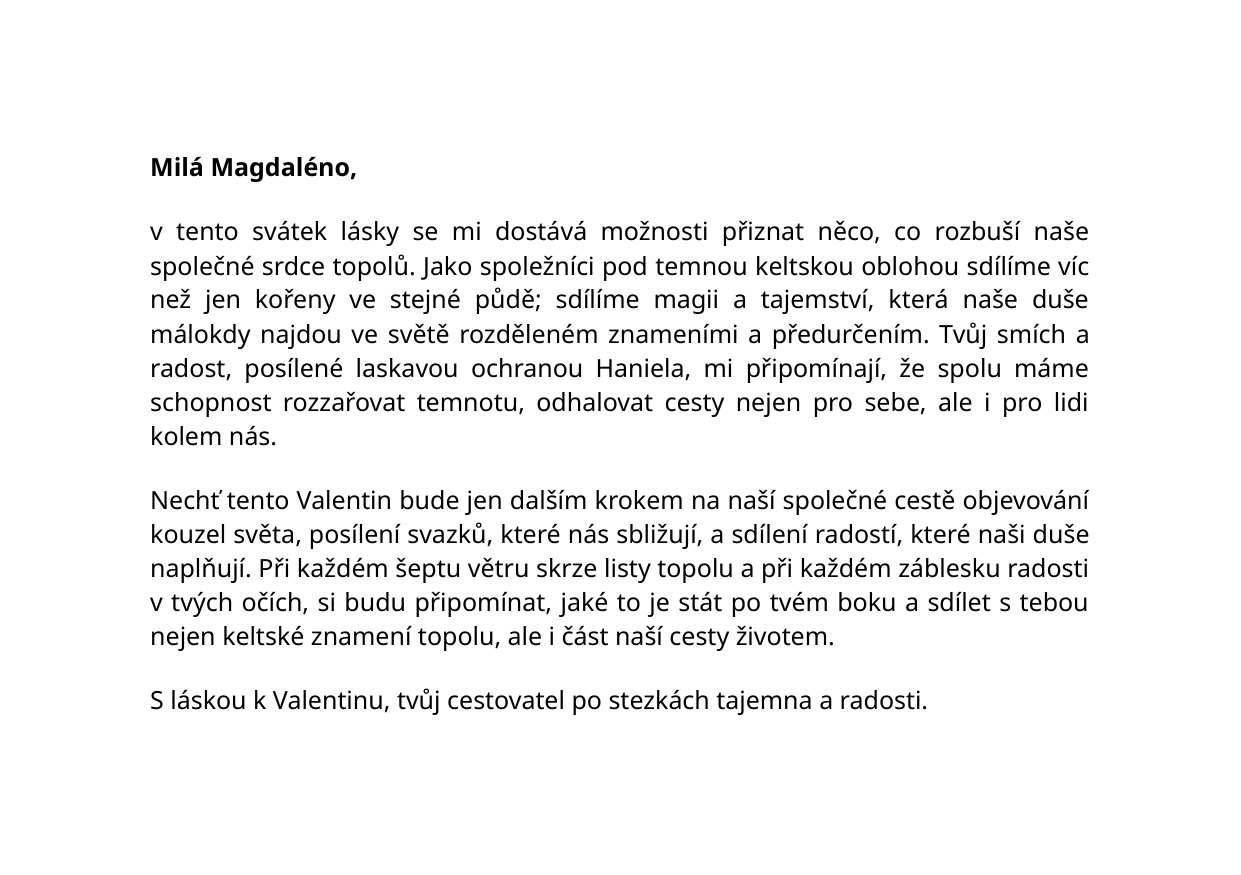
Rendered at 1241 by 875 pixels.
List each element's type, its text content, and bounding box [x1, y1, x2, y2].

text v tento svátek lásky se mi dostává možnosti přiznat něco, co rozbuší naše společné srdce topolů. Jako spoležníci pod temnou keltskou oblohou sdílíme víc než jen kořeny ve stejné půdě; sdílíme magii a tajemství, která naše duše málokdy najdou ve světě rozděleném znameními a předurčením. Tvůj smích a radost, posílené laskavou ochranou Haniela, mi připomínají, že spolu máme schopnost rozzařovat temnotu, odhalovat cesty nejen pro sebe, ale i pro lidi kolem nás. [150, 214, 1091, 452]
text Milá Magdaléno, [150, 150, 1091, 184]
text S láskou k Valentinu, tvůj cestovatel po stezkách tajemna a radosti. [150, 683, 1091, 717]
text Nechť tento Valentin bude jen dalším krokem na naší společné cestě objevování kouzel světa, posílení svazků, které nás sbližují, a sdílení radostí, které naši duše naplňují. Při každém šeptu větru skrze listy topolu a při každém záblesku radosti v tvých očích, si budu připomínat, jaké to je stát po tvém boku a sdílet s tebou nejen keltské znamení topolu, ale i část naší cesty životem. [150, 482, 1091, 653]
